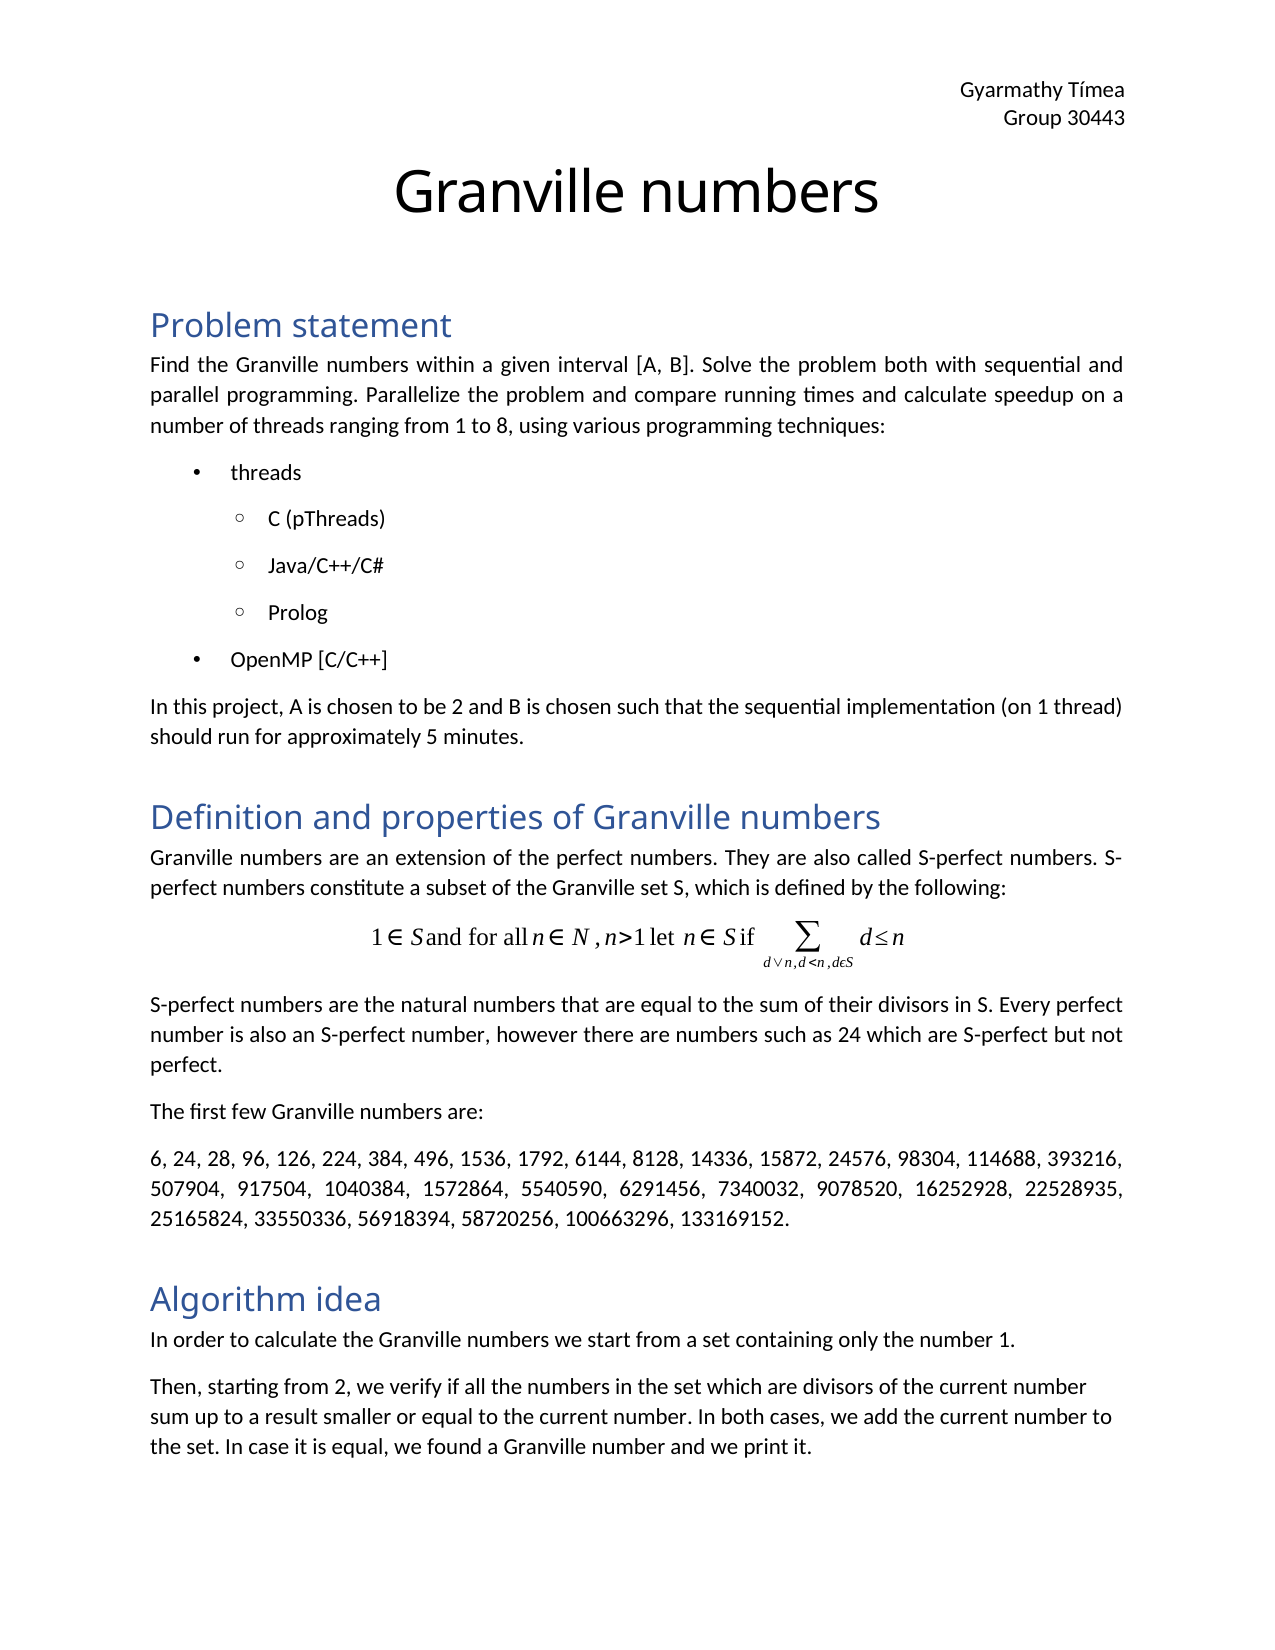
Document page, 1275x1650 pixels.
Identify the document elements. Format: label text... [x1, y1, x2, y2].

text Then, starting from 2, we verify if all the numbers in the set which are divisors of the current number sum up to a result smaller or equal to the current number. In both cases, we add the current number to the set. In case it is equal, we found a Granville number and we print it. [150, 1372, 1125, 1461]
text The first few Granville numbers are: [150, 1097, 1125, 1125]
text In order to calculate the Granville numbers we start from a set containing only the number 1. [150, 1325, 1125, 1353]
subtitle Problem statement [150, 301, 1125, 347]
subtitle Algorithm idea [150, 1276, 1125, 1322]
list threads [193, 458, 1125, 486]
text Granville numbers are an extension of the perfect numbers. They are also called S-perfect numbers. S-perfect numbers constitute a subset of the Granville set S, which is defined by the following: [150, 843, 1125, 901]
title Granville numbers [150, 150, 1125, 229]
list Java/C++/C# [230, 551, 1125, 579]
subtitle Definition and properties of Granville numbers [150, 794, 1125, 839]
list Prolog [230, 598, 1125, 626]
text In this project, A is chosen to be 2 and B is chosen such that the sequential implementation (on 1 thread) should run for approximately 5 minutes. [150, 692, 1125, 750]
text 6, 24, 28, 96, 126, 224, 384, 496, 1536, 1792, 6144, 8128, 14336, 15872, 24576, 98304, 114688, 393216, 507904, 917504, 1040384, 1572864, 5540590, 6291456, 7340032, 9078520, 16252928, 22528935, 25165824, 33550336, 56918394, 58720256, 100663296, 133169152. [150, 1144, 1125, 1232]
list OpenMP [C/C++] [193, 645, 1125, 673]
list C (pThreads) [230, 504, 1125, 532]
text S-perfect numbers are the natural numbers that are equal to the sum of their divisors in S. Every perfect number is also an S-perfect number, however there are numbers such as 24 which are S-perfect but not perfect. [150, 990, 1125, 1078]
text Find the Granville numbers within a given interval [A, B]. Solve the problem both with sequential and parallel programming. Parallelize the problem and compare running times and calculate speedup on a number of threads ranging from 1 to 8, using various programming techniques: [150, 350, 1125, 439]
